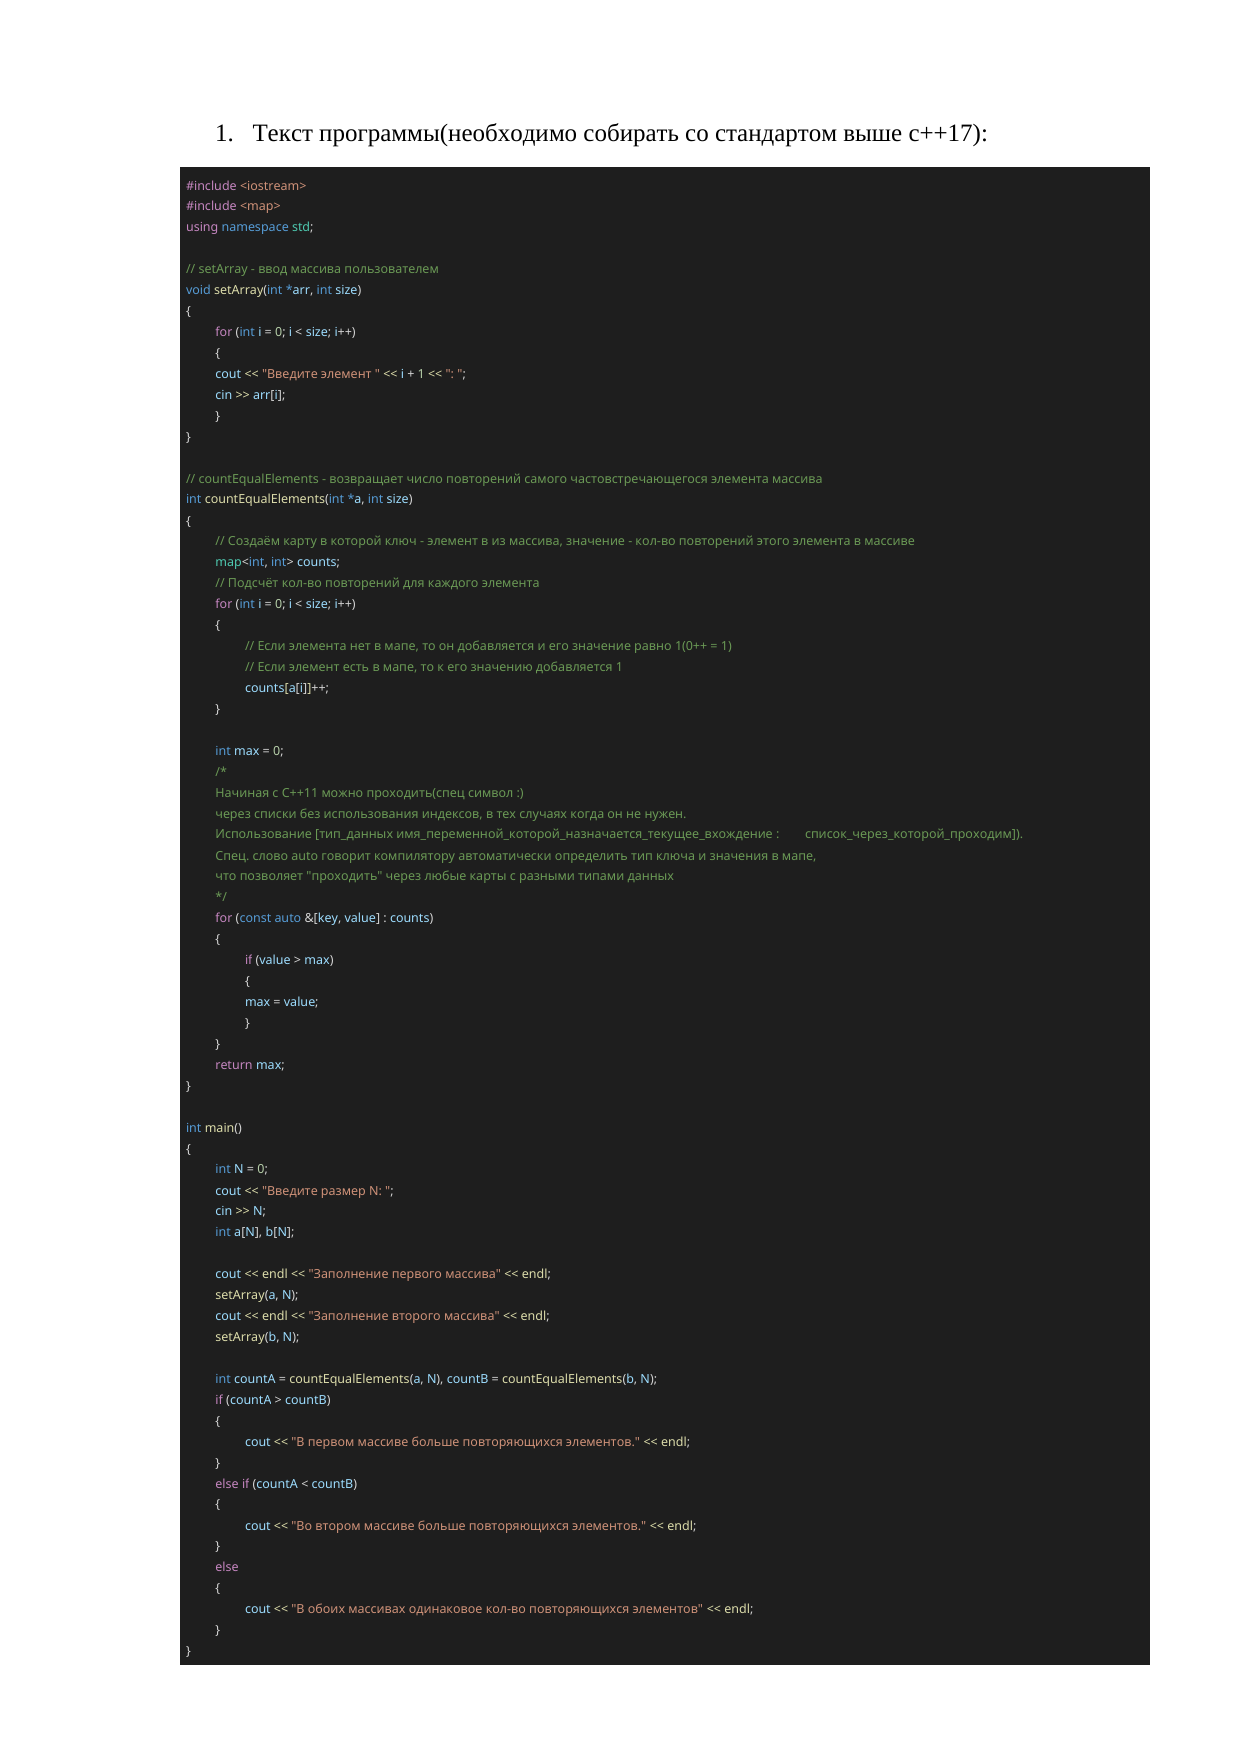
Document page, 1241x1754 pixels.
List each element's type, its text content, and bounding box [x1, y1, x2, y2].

list for (const auto &[key, value] : counts) [186, 906, 1144, 926]
list int countA = countEqualElements(a, N), countB = countEqualElements(b, N); [186, 1366, 1144, 1387]
list } [186, 424, 1144, 445]
list cin >> N; [186, 1199, 1144, 1219]
list max = value; [186, 989, 1144, 1010]
list */ [186, 884, 1144, 906]
list cout << endl << "Заполнение первого массива" << endl; [186, 1261, 1144, 1282]
list { [186, 926, 1144, 947]
list // Если элемента нет в мапе, то он добавляется и его значение равно 1(0++ = 1) [186, 633, 1144, 654]
list через списки без использования индексов, в тех случаях когда он не нужен. [186, 801, 1144, 822]
list } [186, 1534, 1144, 1554]
list { [186, 298, 1144, 319]
list } [186, 403, 1144, 424]
list Начиная с С++11 можно проходить(спец символ :) [186, 780, 1144, 801]
list cout << "Введите размер N: "; [186, 1178, 1144, 1199]
list Использование [тип_данных имя_переменной_которой_назначается_текущее_вхождение : список_через_которой_проходим]). [186, 822, 1144, 843]
list { [186, 1492, 1144, 1513]
list cout << "В первом массиве больше повторяющихся элементов." << endl; [186, 1429, 1144, 1450]
list // Создаём карту в которой ключ - элемент в из массива, значение - кол-во повторений этого элемента в массиве [186, 529, 1144, 549]
list setArray(a, N); [186, 1282, 1144, 1303]
list Спец. слово auto говорит компилятору автоматически определить тип ключа и значения в мапе, [186, 843, 1144, 864]
list cout << "Во втором массиве больше повторяющихся элементов." << endl; [186, 1513, 1144, 1534]
list for (int i = 0; i < size; i++) [186, 591, 1144, 612]
list void setArray(int *arr, int size) [186, 277, 1144, 298]
list cout << "В обоих массивах одинаковое кол-во повторяющихся элементов" << endl; [186, 1596, 1144, 1617]
list counts[a[i]]++; [186, 675, 1144, 696]
list } [186, 1450, 1144, 1471]
list { [186, 968, 1144, 989]
list { [186, 612, 1144, 633]
list setArray(b, N); [186, 1324, 1144, 1345]
list cout << endl << "Заполнение второго массива" << endl; [186, 1303, 1144, 1324]
list int countEqualElements(int *a, int size) [186, 487, 1144, 508]
list } [186, 1617, 1144, 1638]
list } [186, 696, 1144, 717]
list /* [186, 759, 1144, 780]
list if (value > max) [186, 947, 1144, 968]
list using namespace std; [186, 214, 1144, 236]
list { [186, 340, 1144, 361]
list } [186, 1031, 1144, 1052]
list // Если элемент есть в мапе, то к его значению добавляется 1 [186, 654, 1144, 675]
list cout << "Введите элемент " << i + 1 << ": "; [186, 361, 1144, 382]
list { [186, 1408, 1144, 1429]
list } [186, 1010, 1144, 1031]
list // countEqualElements - возвращает число повторений самого частовстречающегося элемента массива [186, 466, 1144, 487]
list { [186, 1576, 1144, 1596]
list } [186, 1073, 1144, 1094]
list // Подсчёт кол-во повторений для каждого элемента [186, 571, 1144, 591]
list что позволяет "проходить" через любые карты с разными типами данных [186, 864, 1144, 884]
list int a[N], b[N]; [186, 1219, 1144, 1241]
list int max = 0; [186, 738, 1144, 759]
list if (countA > countB) [186, 1387, 1144, 1408]
list } [186, 1638, 1144, 1659]
list // setArray - ввод массива пользователем [186, 256, 1144, 277]
list cin >> arr[i]; [186, 382, 1144, 403]
list #include <map> [186, 194, 1144, 214]
list #include <iostream> [186, 173, 1144, 194]
list int N = 0; [186, 1157, 1144, 1178]
list int main() [186, 1115, 1144, 1136]
subtitle Текст программы(необходимо собирать со стандартом выше c++17): [215, 118, 1152, 147]
list { [186, 1136, 1144, 1157]
list else [186, 1554, 1144, 1576]
list { [186, 508, 1144, 529]
list return max; [186, 1052, 1144, 1073]
list else if (countA < countB) [186, 1471, 1144, 1492]
list map<int, int> counts; [186, 549, 1144, 571]
list for (int i = 0; i < size; i++) [186, 319, 1144, 340]
